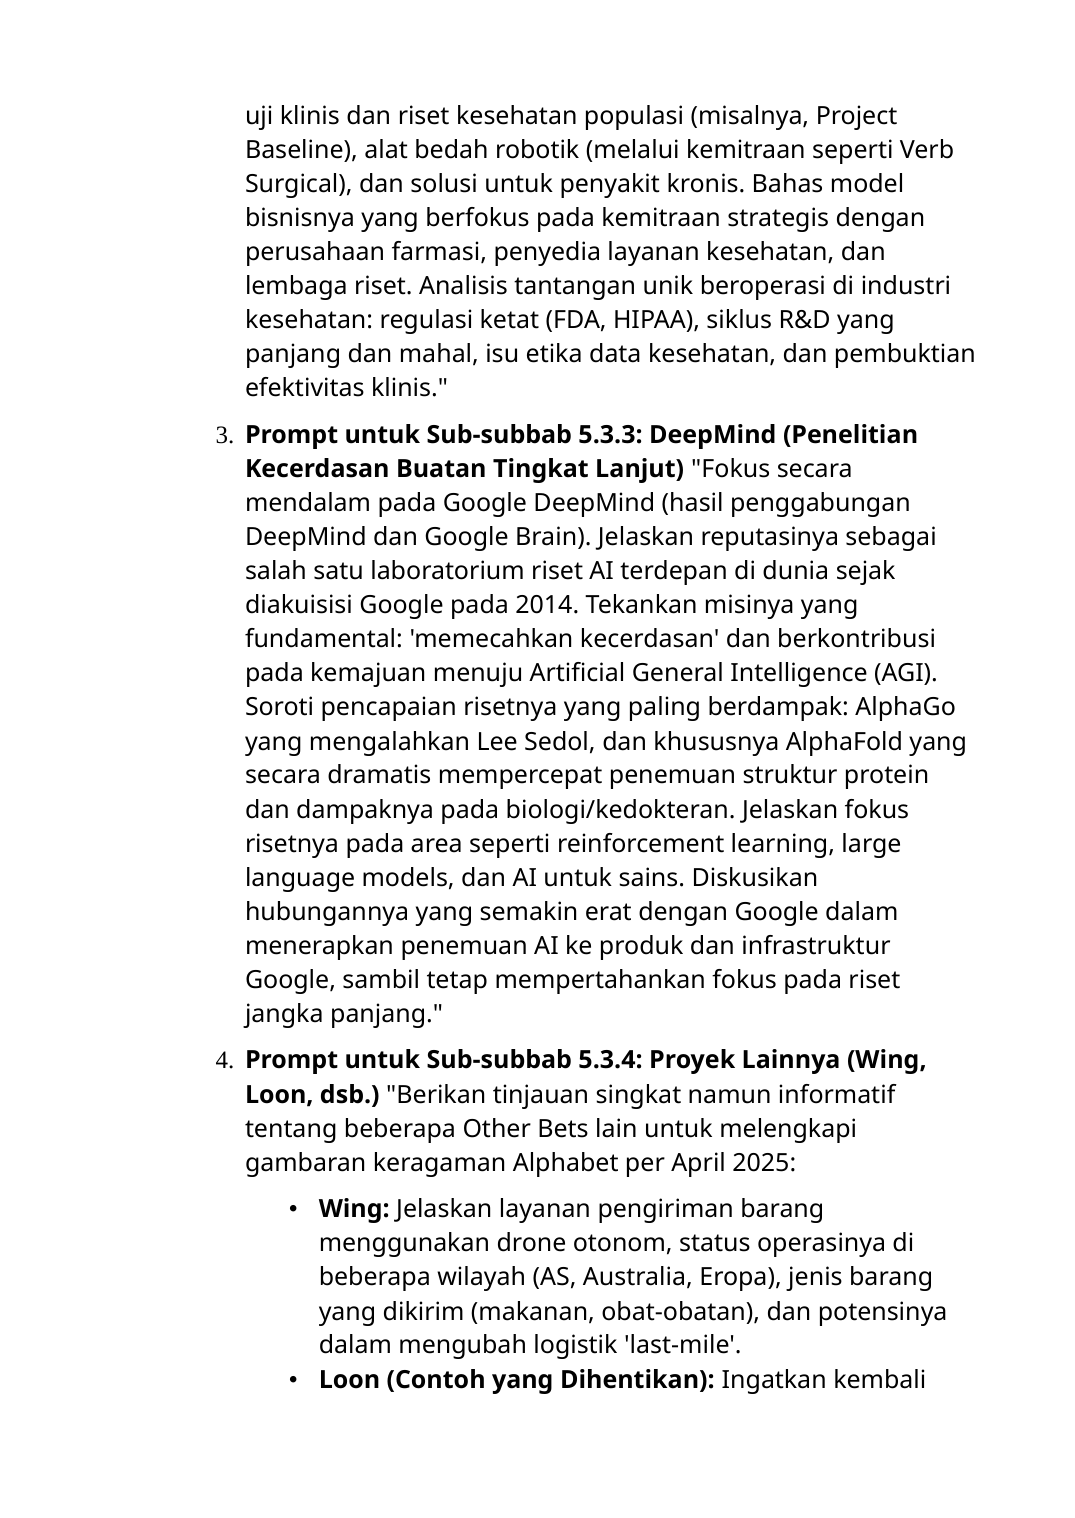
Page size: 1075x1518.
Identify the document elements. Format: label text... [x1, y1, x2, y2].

list Loon (Contoh yang Dihentikan): Ingatkan kembali [289, 1361, 977, 1395]
list Wing: Jelaskan layanan pengiriman barang menggunakan drone otonom, status operasinya di beberapa wilayah (AS, Australia, Eropa), jenis barang yang dikirim (makanan, obat-obatan), dan potensinya dalam mengubah logistik 'last-mile'. [289, 1191, 977, 1361]
list Prompt untuk Sub-subbab 5.3.3: DeepMind (Penelitian Kecerdasan Buatan Tingkat Lanjut) "Fokus secara mendalam pada Google DeepMind (hasil penggabungan DeepMind dan Google Brain). Jelaskan reputasinya sebagai salah satu laboratorium riset AI terdepan di dunia sejak diakuisisi Google pada 2014. Tekankan misinya yang fundamental: 'memecahkan kecerdasan' dan berkontribusi pada kemajuan menuju Artificial General Intelligence (AGI). Soroti pencapaian risetnya yang paling berdampak: AlphaGo yang mengalahkan Lee Sedol, dan khususnya AlphaFold yang secara dramatis mempercepat penemuan struktur protein dan dampaknya pada biologi/kedokteran. Jelaskan fokus risetnya pada area seperti reinforcement learning, large language models, dan AI untuk sains. Diskusikan hubungannya yang semakin erat dengan Google dalam menerapkan penemuan AI ke produk dan infrastruktur Google, sambil tetap mempertahankan fokus pada riset jangka panjang." [215, 417, 977, 1030]
list Prompt untuk Sub-subbab 5.3.4: Proyek Lainnya (Wing, Loon, dsb.) "Berikan tinjauan singkat namun informatif tentang beberapa Other Bets lain untuk melengkapi gambaran keragaman Alphabet per April 2025: [215, 1042, 977, 1178]
list uji klinis dan riset kesehatan populasi (misalnya, Project Baseline), alat bedah robotik (melalui kemitraan seperti Verb Surgical), dan solusi untuk penyakit kronis. Bahas model bisnisnya yang berfokus pada kemitraan strategis dengan perusahaan farmasi, penyedia layanan kesehatan, dan lembaga riset. Analisis tantangan unik beroperasi di industri kesehatan: regulasi ketat (FDA, HIPAA), siklus R&D yang panjang dan mahal, isu etika data kesehatan, dan pembuktian efektivitas klinis." [215, 97, 977, 404]
